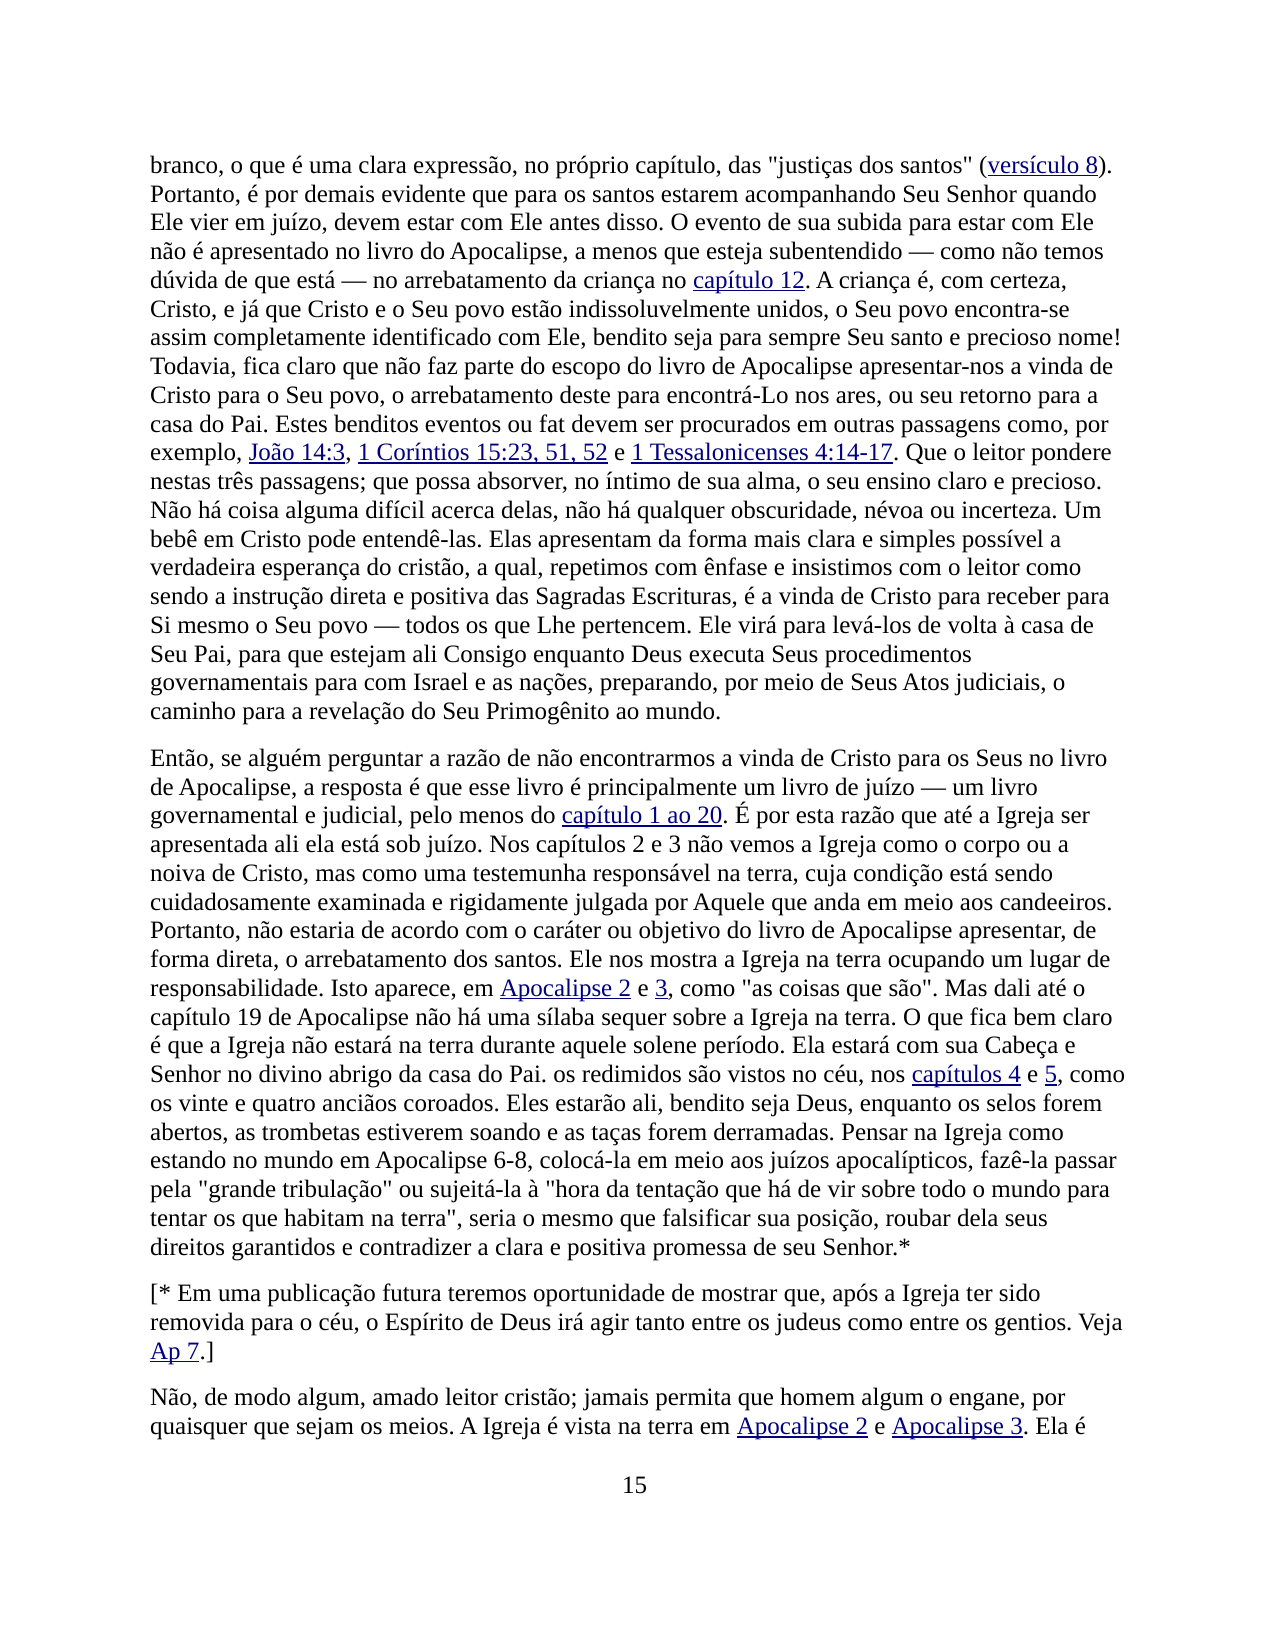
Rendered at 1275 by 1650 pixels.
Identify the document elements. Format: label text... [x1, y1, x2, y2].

text Não, de modo algum, amado leitor cristão; jamais permita que homem algum o engane, por quaisquer que sejam os meios. A Igreja é vista na terra em Apocalipse 2 e Apocalipse 3. Ela é [150, 1382, 1125, 1440]
text [* Em uma publicação futura teremos oportunidade de mostrar que, após a Igreja ter sido removida para o céu, o Espírito de Deus irá agir tanto entre os judeus como entre os gentios. Veja Ap 7.] [150, 1278, 1125, 1364]
text Então, se alguém perguntar a razão de não encontrarmos a vinda de Cristo para os Seus no livro de Apocalipse, a resposta é que esse livro é principalmente um livro de juízo — um livro governamental e judicial, pelo menos do capítulo 1 ao 20. É por esta razão que até a Igreja ser apresentada ali ela está sob juízo. Nos capítulos 2 e 3 não vemos a Igreja como o corpo ou a noiva de Cristo, mas como uma testemunha responsável na terra, cuja condição está sendo cuidadosamente examinada e rigidamente julgada por Aquele que anda em meio aos candeeiros. Portanto, não estaria de acordo com o caráter ou objetivo do livro de Apocalipse apresentar, de forma direta, o arrebatamento dos santos. Ele nos mostra a Igreja na terra ocupando um lugar de responsabilidade. Isto aparece, em Apocalipse 2 e 3, como "as coisas que são". Mas dali até o capítulo 19 de Apocalipse não há uma sílaba sequer sobre a Igreja na terra. O que fica bem claro é que a Igreja não estará na terra durante aquele solene período. Ela estará com sua Cabeça e Senhor no divino abrigo da casa do Pai. os redimidos são vistos no céu, nos capítulos 4 e 5, como os vinte e quatro anciãos coroados. Eles estarão ali, bendito seja Deus, enquanto os selos forem abertos, as trombetas estiverem soando e as taças forem derramadas. Pensar na Igreja como estando no mundo em Apocalipse 6-8, colocá-la em meio aos juízos apocalípticos, fazê-la passar pela "grande tribulação" ou sujeitá-la à "hora da tentação que há de vir sobre todo o mundo para tentar os que habitam na terra", seria o mesmo que falsificar sua posição, roubar dela seus direitos garantidos e contradizer a clara e positiva promessa de seu Senhor.* [150, 743, 1125, 1260]
text branco, o que é uma clara expressão, no próprio capítulo, das "justiças dos santos" (versículo 8). Portanto, é por demais evidente que para os santos estarem acompanhando Seu Senhor quando Ele vier em juízo, devem estar com Ele antes disso. O evento de sua subida para estar com Ele não é apresentado no livro do Apocalipse, a menos que esteja subentendido — como não temos dúvida de que está — no arrebatamento da criança no capítulo 12. A criança é, com certeza, Cristo, e já que Cristo e o Seu povo estão indissoluvelmente unidos, o Seu povo encontra-se assim completamente identificado com Ele, bendito seja para sempre Seu santo e precioso nome! Todavia, fica claro que não faz parte do escopo do livro de Apocalipse apresentar-nos a vinda de Cristo para o Seu povo, o arrebatamento deste para encontrá-Lo nos ares, ou seu retorno para a casa do Pai. Estes benditos eventos ou fat devem ser procurados em outras passagens como, por exemplo, João 14:3, 1 Coríntios 15:23, 51, 52 e 1 Tessalonicenses 4:14-17. Que o leitor pondere nestas três passagens; que possa absorver, no íntimo de sua alma, o seu ensino claro e precioso. Não há coisa alguma difícil acerca delas, não há qualquer obscuridade, névoa ou incerteza. Um bebê em Cristo pode entendê-las. Elas apresentam da forma mais clara e simples possível a verdadeira esperança do cristão, a qual, repetimos com ênfase e insistimos com o leitor como sendo a instrução direta e positiva das Sagradas Escrituras, é a vinda de Cristo para receber para Si mesmo o Seu povo — todos os que Lhe pertencem. Ele virá para levá-los de volta à casa de Seu Pai, para que estejam ali Consigo enquanto Deus executa Seus procedimentos governamentais para com Israel e as nações, preparando, por meio de Seus Atos judiciais, o caminho para a revelação do Seu Primogênito ao mundo. [150, 150, 1125, 725]
